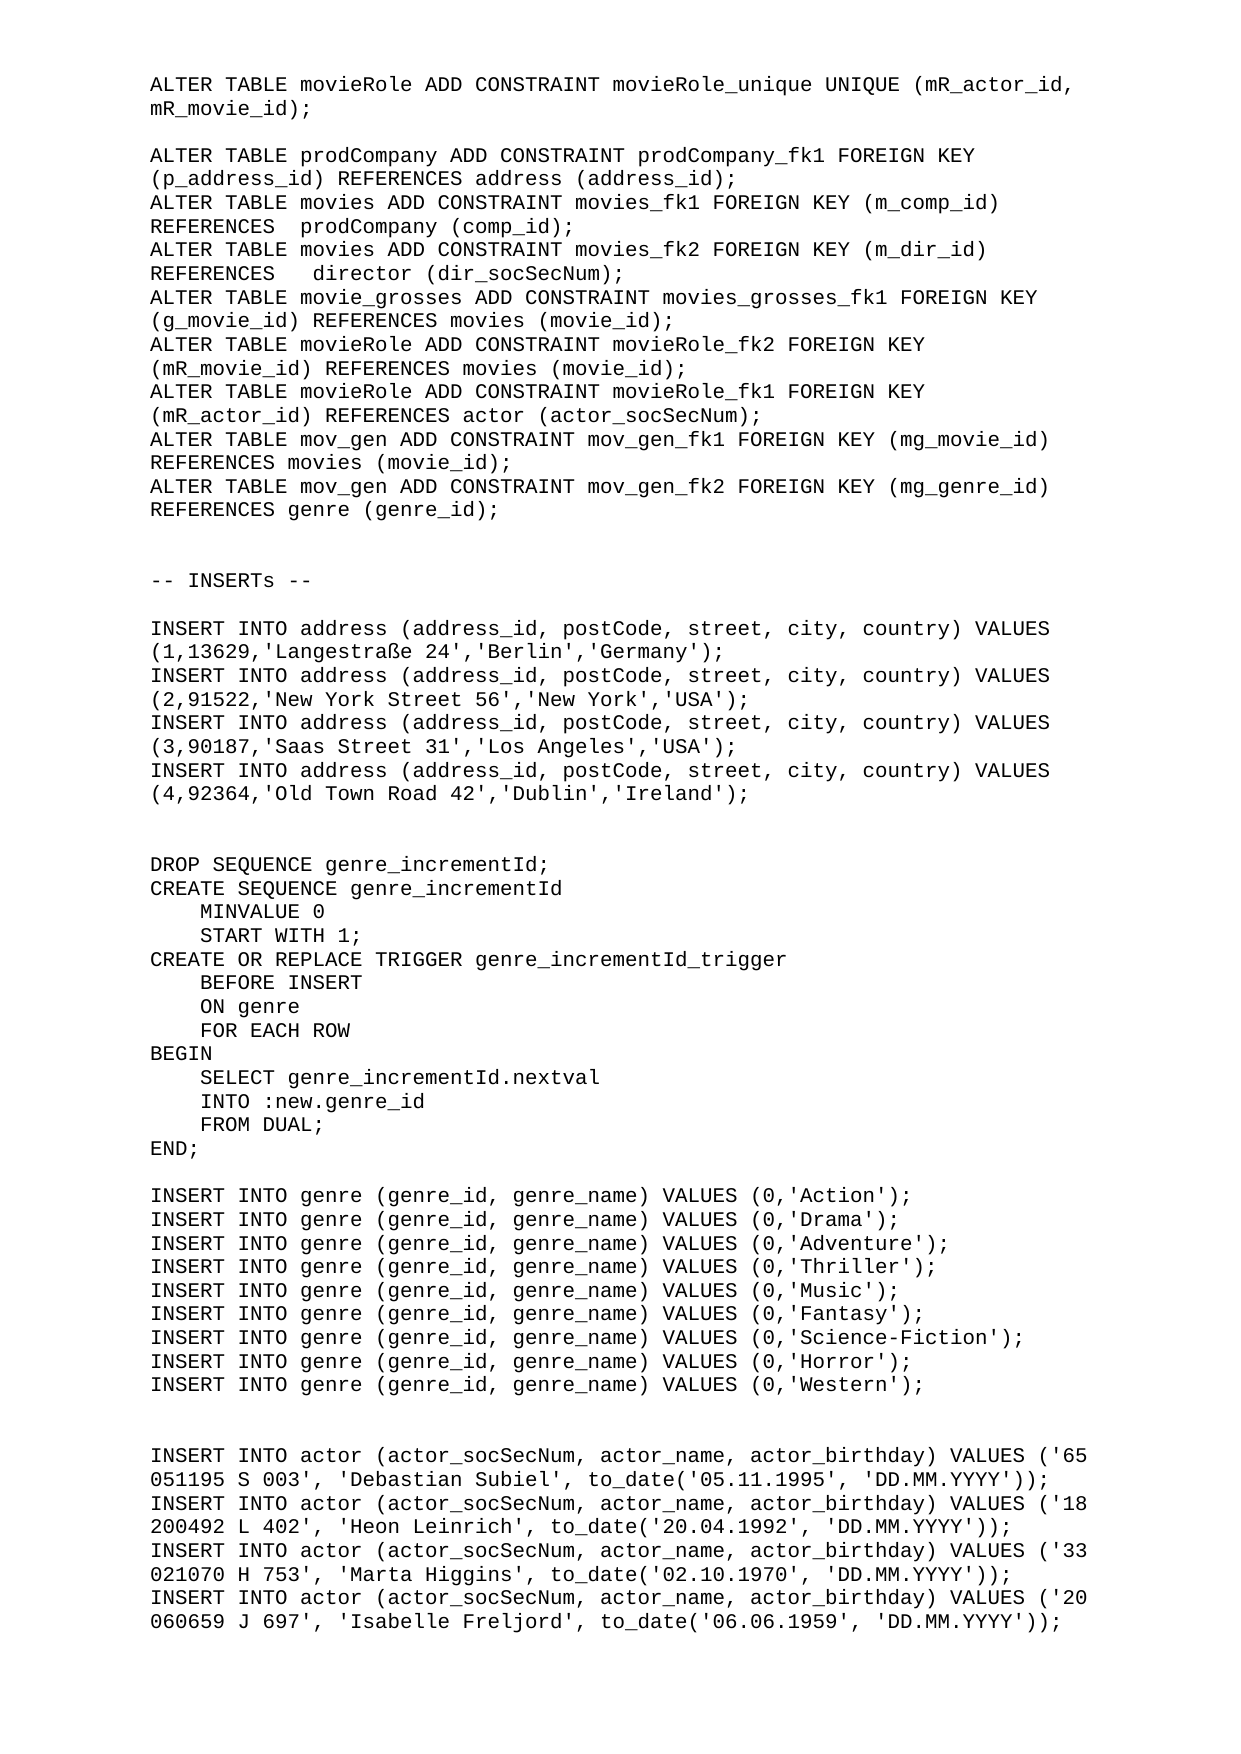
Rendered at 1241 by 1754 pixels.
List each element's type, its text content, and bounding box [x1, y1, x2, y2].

text END; [150, 1138, 1090, 1162]
text INSERT INTO genre (genre_id, genre_name) VALUES (0,'Action'); [150, 1185, 1090, 1209]
text ON genre [150, 996, 1090, 1020]
text INSERT INTO genre (genre_id, genre_name) VALUES (0,'Thriller'); [150, 1256, 1090, 1280]
text FOR EACH ROW [150, 1020, 1090, 1043]
text MINVALUE 0 [150, 901, 1090, 925]
text ALTER TABLE movies ADD CONSTRAINT movies_fk1 FOREIGN KEY (m_comp_id) REFERENCES prodCompany (comp_id); [150, 192, 1090, 239]
text ALTER TABLE movieRole ADD CONSTRAINT movieRole_unique UNIQUE (mR_actor_id, mR_movie_id); [150, 74, 1090, 121]
text INSERT INTO genre (genre_id, genre_name) VALUES (0,'Music'); [150, 1280, 1090, 1303]
text -- INSERTs -- [150, 570, 1090, 594]
text INSERT INTO genre (genre_id, genre_name) VALUES (0,'Adventure'); [150, 1232, 1090, 1256]
text INTO :new.genre_id [150, 1091, 1090, 1114]
text ALTER TABLE movieRole ADD CONSTRAINT movieRole_fk2 FOREIGN KEY (mR_movie_id) REFERENCES movies (movie_id); [150, 334, 1090, 381]
text INSERT INTO address (address_id, postCode, street, city, country) VALUES (2,91522,'New York Street 56','New York','USA'); [150, 665, 1090, 712]
text BEFORE INSERT [150, 972, 1090, 996]
text INSERT INTO address (address_id, postCode, street, city, country) VALUES (4,92364,'Old Town Road 42','Dublin','Ireland'); [150, 759, 1090, 807]
text INSERT INTO actor (actor_socSecNum, actor_name, actor_birthday) VALUES ('33 021070 H 753', 'Marta Higgins', to_date('02.10.1970', 'DD.MM.YYYY')); [150, 1540, 1090, 1587]
text ALTER TABLE prodCompany ADD CONSTRAINT prodCompany_fk1 FOREIGN KEY (p_address_id) REFERENCES address (address_id); [150, 145, 1090, 192]
text FROM DUAL; [150, 1114, 1090, 1138]
text ALTER TABLE mov_gen ADD CONSTRAINT mov_gen_fk1 FOREIGN KEY (mg_movie_id) REFERENCES movies (movie_id); [150, 428, 1090, 476]
text INSERT INTO actor (actor_socSecNum, actor_name, actor_birthday) VALUES ('65 051195 S 003', 'Debastian Subiel', to_date('05.11.1995', 'DD.MM.YYYY')); [150, 1445, 1090, 1493]
text INSERT INTO genre (genre_id, genre_name) VALUES (0,'Fantasy'); [150, 1303, 1090, 1327]
text INSERT INTO genre (genre_id, genre_name) VALUES (0,'Horror'); [150, 1351, 1090, 1374]
text CREATE SEQUENCE genre_incrementId [150, 878, 1090, 901]
text DROP SEQUENCE genre_incrementId; [150, 854, 1090, 878]
text INSERT INTO actor (actor_socSecNum, actor_name, actor_birthday) VALUES ('20 060659 J 697', 'Isabelle Freljord', to_date('06.06.1959', 'DD.MM.YYYY')); [150, 1587, 1090, 1634]
text INSERT INTO genre (genre_id, genre_name) VALUES (0,'Western'); [150, 1374, 1090, 1398]
text ALTER TABLE movieRole ADD CONSTRAINT movieRole_fk1 FOREIGN KEY (mR_actor_id) REFERENCES actor (actor_socSecNum); [150, 381, 1090, 428]
text INSERT INTO genre (genre_id, genre_name) VALUES (0,'Science-Fiction'); [150, 1327, 1090, 1351]
text ALTER TABLE mov_gen ADD CONSTRAINT mov_gen_fk2 FOREIGN KEY (mg_genre_id) REFERENCES genre (genre_id); [150, 476, 1090, 523]
text INSERT INTO address (address_id, postCode, street, city, country) VALUES (1,13629,'Langestraße 24','Berlin','Germany'); [150, 618, 1090, 665]
text INSERT INTO genre (genre_id, genre_name) VALUES (0,'Drama'); [150, 1209, 1090, 1232]
text ALTER TABLE movie_grosses ADD CONSTRAINT movies_grosses_fk1 FOREIGN KEY (g_movie_id) REFERENCES movies (movie_id); [150, 287, 1090, 334]
text CREATE OR REPLACE TRIGGER genre_incrementId_trigger [150, 949, 1090, 972]
text INSERT INTO address (address_id, postCode, street, city, country) VALUES (3,90187,'Saas Street 31','Los Angeles','USA'); [150, 712, 1090, 759]
text BEGIN [150, 1043, 1090, 1067]
text SELECT genre_incrementId.nextval [150, 1067, 1090, 1091]
text INSERT INTO actor (actor_socSecNum, actor_name, actor_birthday) VALUES ('18 200492 L 402', 'Heon Leinrich', to_date('20.04.1992', 'DD.MM.YYYY')); [150, 1493, 1090, 1540]
text ALTER TABLE movies ADD CONSTRAINT movies_fk2 FOREIGN KEY (m_dir_id) REFERENCES director (dir_socSecNum); [150, 239, 1090, 287]
text START WITH 1; [150, 925, 1090, 949]
